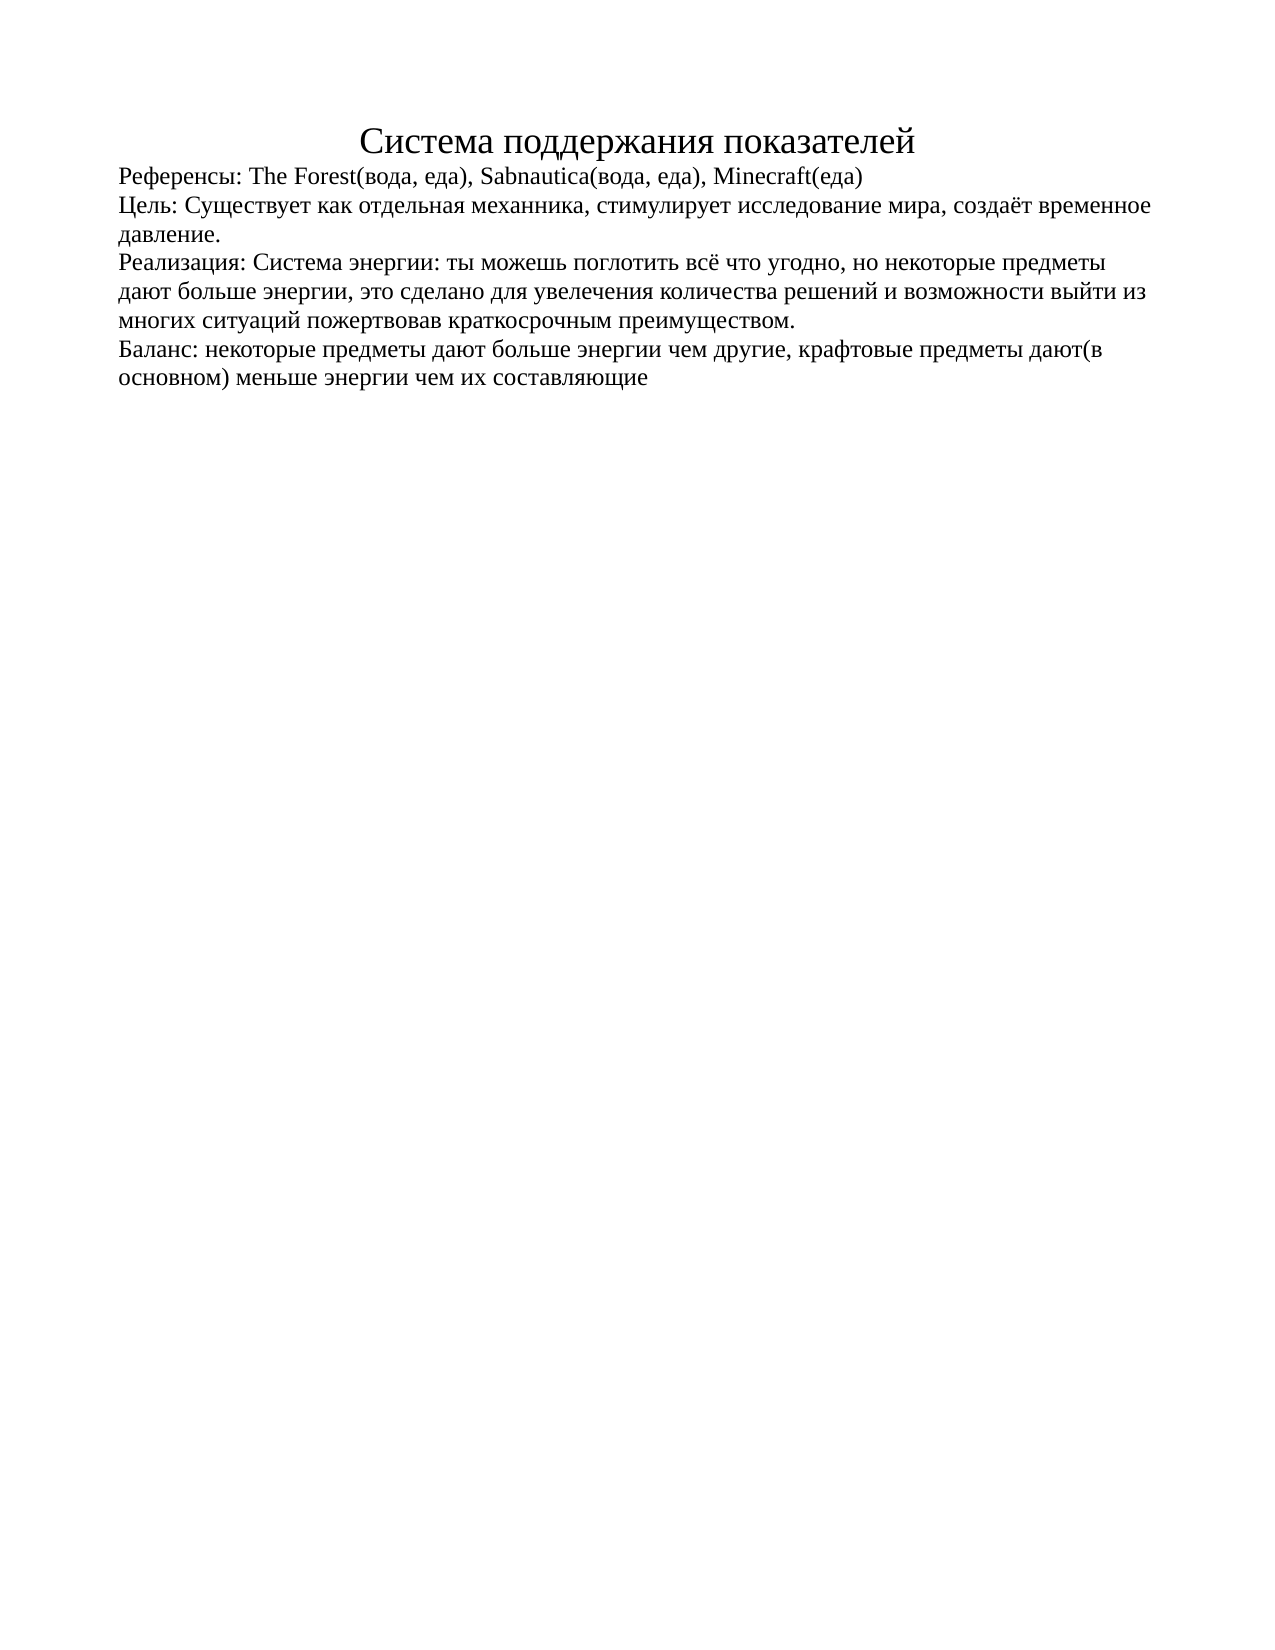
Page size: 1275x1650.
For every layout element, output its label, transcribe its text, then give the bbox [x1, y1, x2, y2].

text Баланс: некоторые предметы дают больше энергии чем другие, крафтовые предметы дают(в основном) меньше энергии чем их составляющие [118, 334, 1157, 391]
text Цель: Существует как отдельная механника, стимулирует исследование мира, создаёт временное давление. [118, 190, 1157, 247]
text Референсы: The Forest(вода, еда), Sabnautica(вода, еда), Minecraft(еда) [118, 161, 1157, 190]
text Реализация: Система энергии: ты можешь поглотить всё что угодно, но некоторые предметы дают больше энергии, это сделано для увелечения количества решений и возможности выйти из многих ситуаций пожертвовав краткосрочным преимуществом. [118, 247, 1157, 334]
text Система поддержания показателей [118, 118, 1157, 161]
